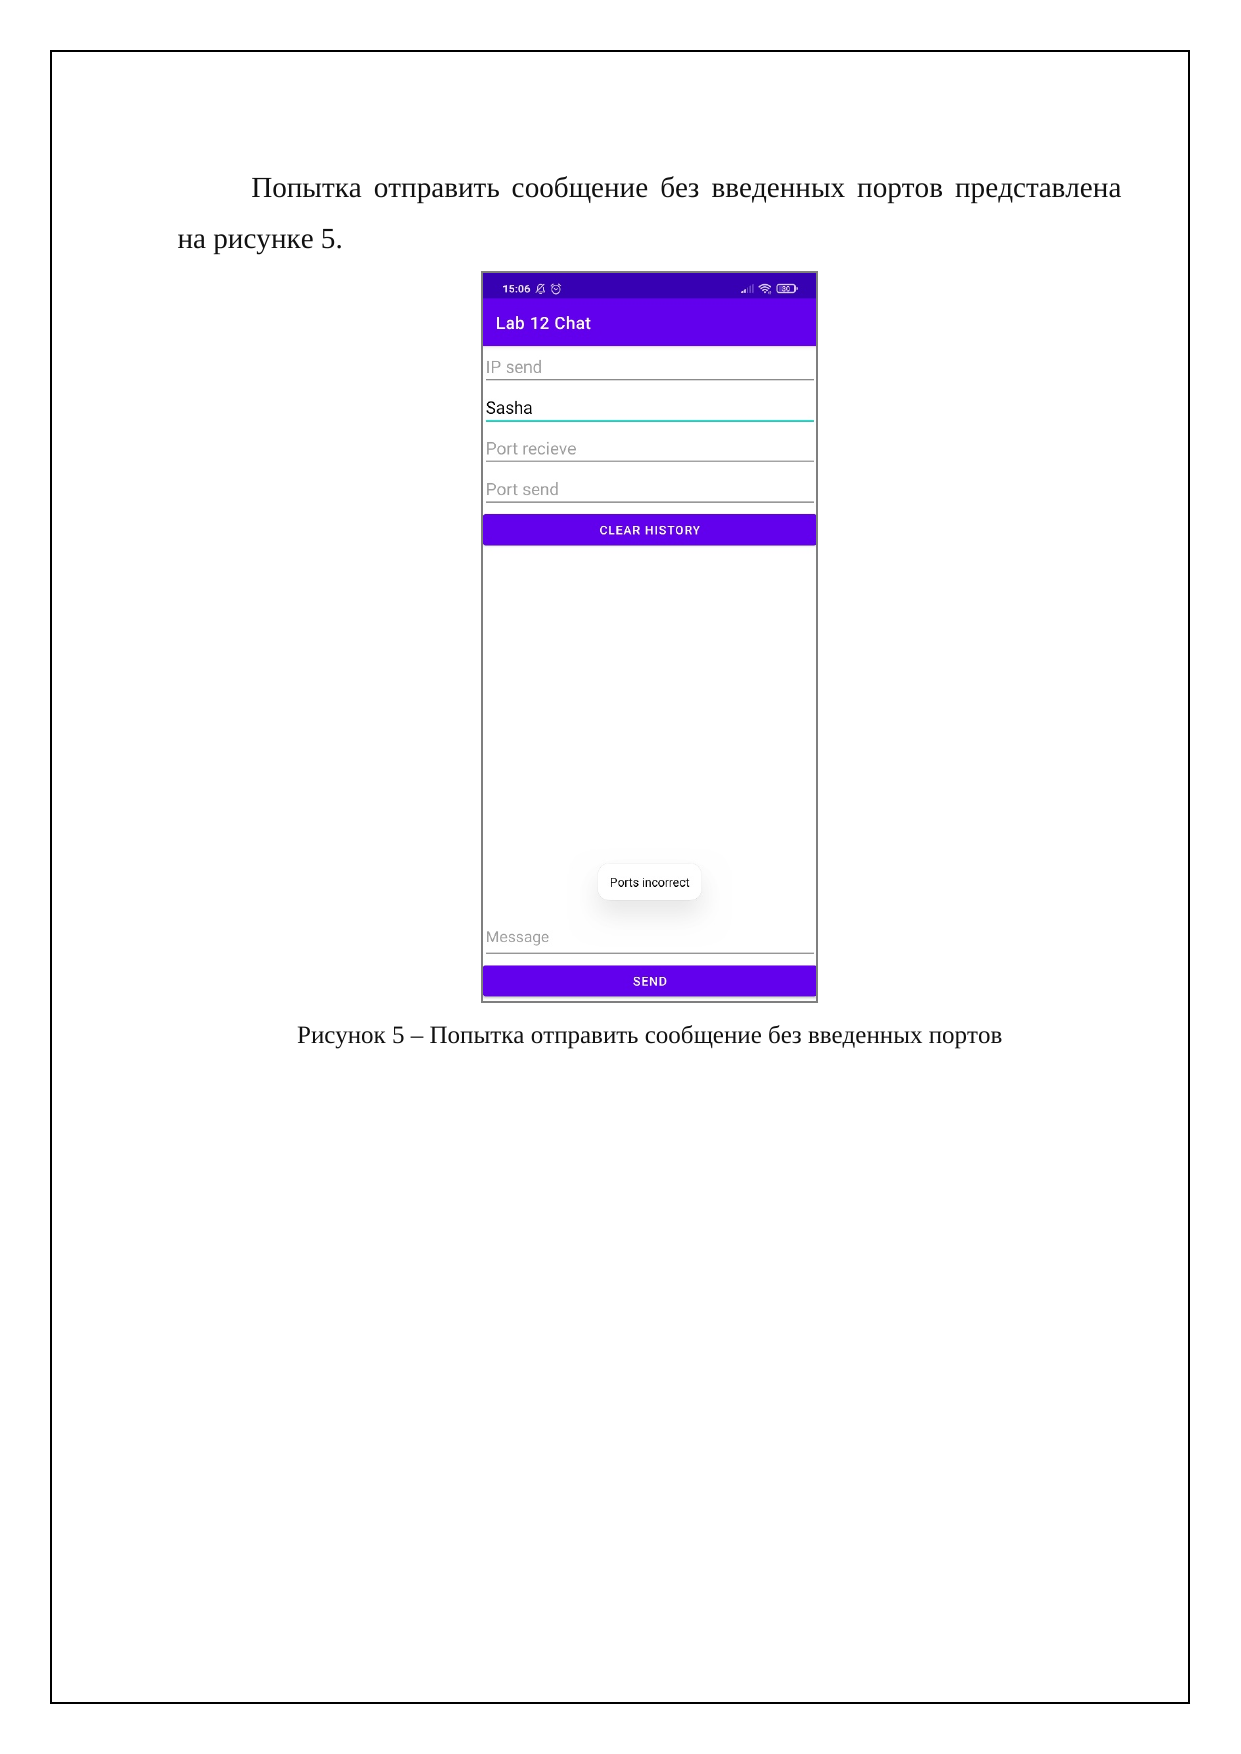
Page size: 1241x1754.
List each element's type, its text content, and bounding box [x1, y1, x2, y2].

text Попытка отправить сообщение без введенных портов представлена на рисунке 5. [177, 171, 1122, 254]
text Рисунок 5 – Попытка отправить сообщение без введенных портов [177, 1020, 297, 1048]
text Рисунок 5 – Попытка отправить сообщение без введенных портов [1002, 1020, 1122, 1048]
